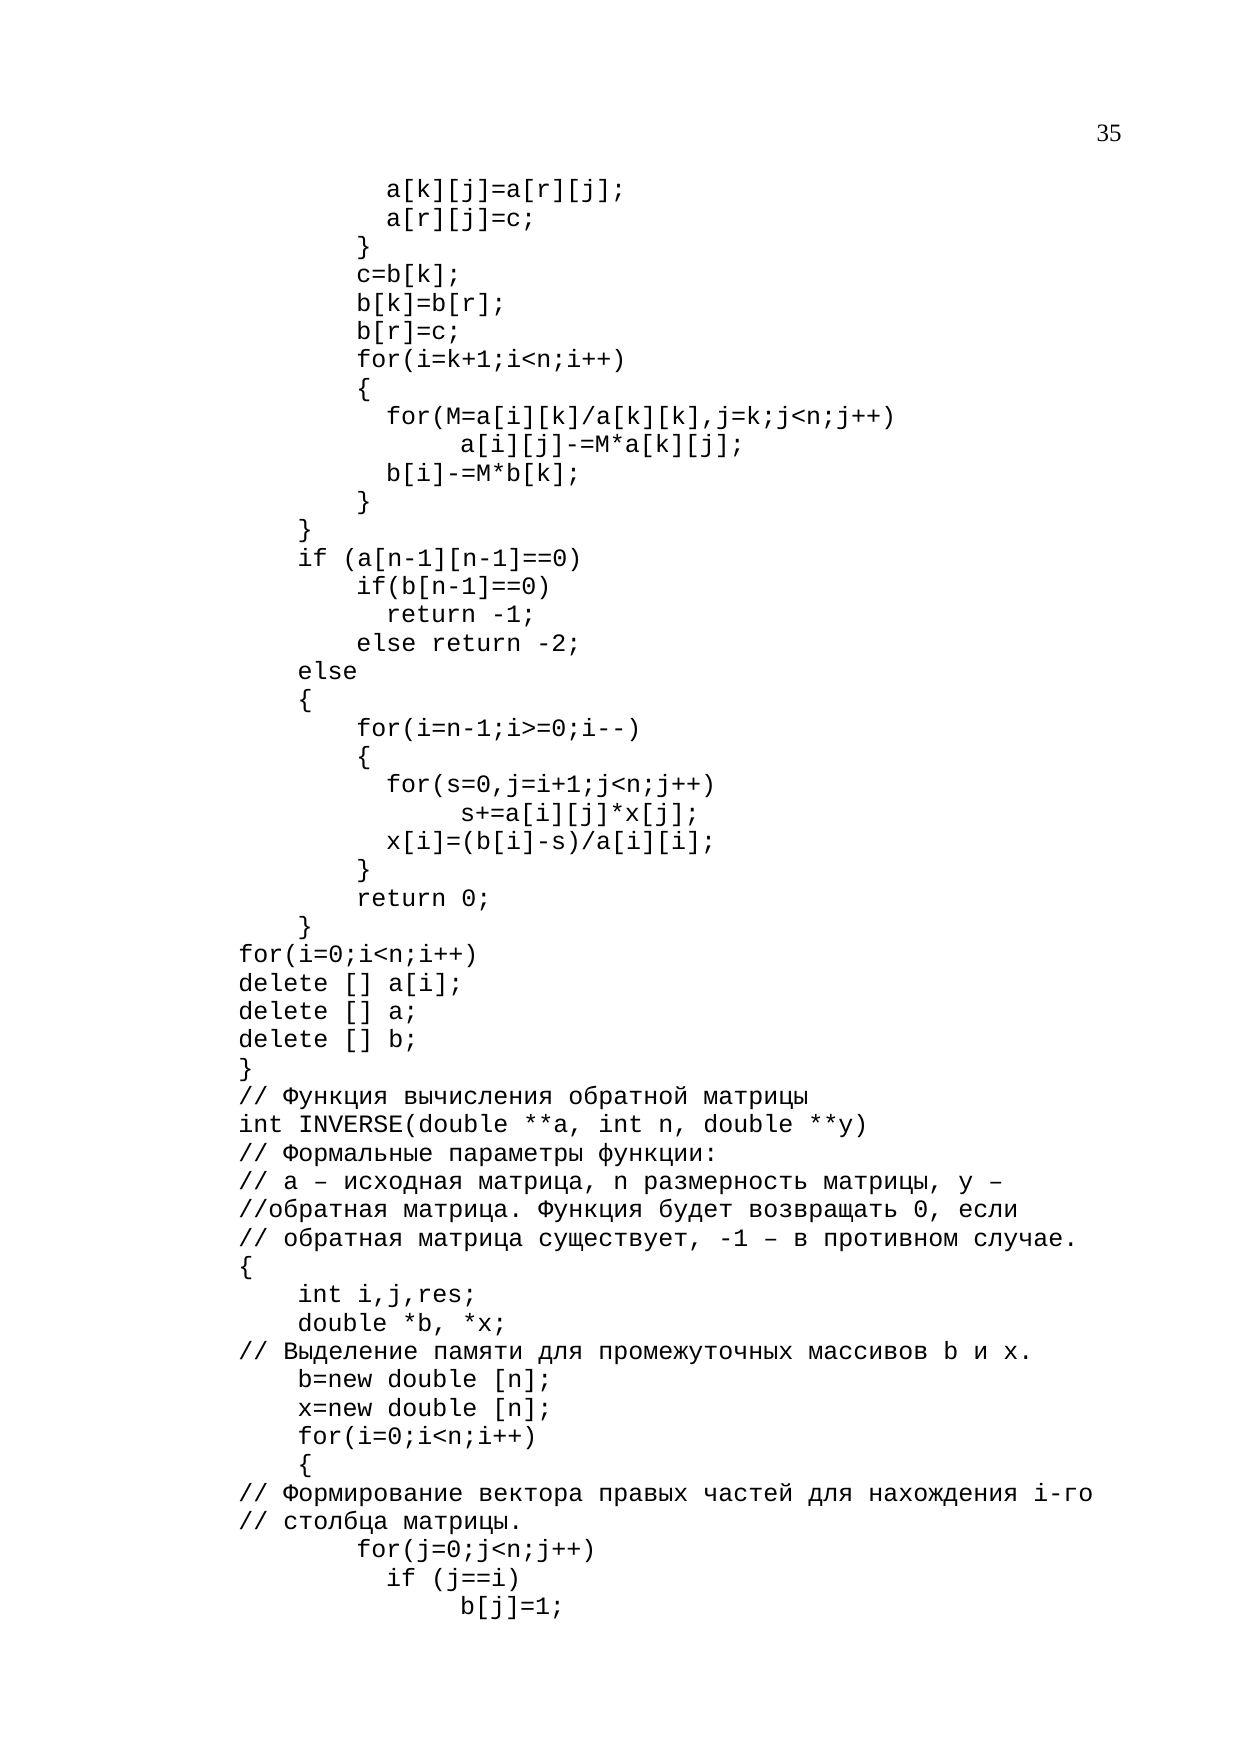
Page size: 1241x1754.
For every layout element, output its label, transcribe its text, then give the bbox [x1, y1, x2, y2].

text // Формирование вектора правых частей для нахождения i-го [238, 1480, 1121, 1509]
text } [238, 234, 1121, 262]
text int INVERSE(double **a, int n, double **y) [238, 1112, 1121, 1140]
text if(b[n-1]==0) [238, 574, 1121, 602]
text a[i][j]-=M*a[k][j]; [238, 432, 1121, 460]
text } [238, 1055, 1121, 1084]
text x=new double [n]; [238, 1395, 1121, 1424]
text for(M=a[i][k]/a[k][k],j=k;j<n;j++) [238, 404, 1121, 432]
text a[k][j]=a[r][j]; [238, 177, 1121, 205]
text b[j]=1; [238, 1594, 1121, 1622]
text x[i]=(b[i]-s)/a[i][i]; [238, 829, 1121, 857]
text } [238, 489, 1121, 517]
text b=new double [n]; [238, 1367, 1121, 1395]
text return -1; [238, 602, 1121, 630]
text } [238, 914, 1121, 942]
text c=b[k]; [238, 262, 1121, 290]
text delete [] b; [238, 1027, 1121, 1055]
text if (a[n-1][n-1]==0) [238, 545, 1121, 574]
text int i,j,res; [238, 1282, 1121, 1310]
text } [238, 517, 1121, 545]
text else return -2; [238, 630, 1121, 659]
text for(s=0,j=i+1;j<n;j++) [238, 772, 1121, 800]
text s+=a[i][j]*x[j]; [238, 800, 1121, 829]
text return 0; [238, 885, 1121, 914]
text { [238, 687, 1121, 715]
text // столбца матрицы. [238, 1509, 1121, 1537]
text if (j==i) [238, 1565, 1121, 1594]
text delete [] a[i]; [238, 970, 1121, 999]
text { [238, 375, 1121, 404]
text for(i=0;i<n;i++) [238, 942, 1121, 970]
text //обратная матрица. Функция будет возвращать 0, если [238, 1197, 1121, 1225]
text for(i=k+1;i<n;i++) [238, 347, 1121, 375]
text delete [] a; [238, 999, 1121, 1027]
text b[i]-=M*b[k]; [238, 460, 1121, 489]
text // a – исходная матрица, n размерность матрицы, y – [238, 1169, 1121, 1197]
text // Функция вычисления обратной матрицы [238, 1084, 1121, 1112]
text } [238, 857, 1121, 885]
text for(i=n-1;i>=0;i--) [238, 715, 1121, 744]
text b[k]=b[r]; [238, 290, 1121, 319]
text { [238, 1254, 1121, 1282]
text double *b, *x; [238, 1310, 1121, 1339]
text b[r]=c; [238, 319, 1121, 347]
text for(i=0;i<n;i++) [238, 1424, 1121, 1452]
text for(j=0;j<n;j++) [238, 1537, 1121, 1565]
text a[r][j]=c; [238, 205, 1121, 234]
text { [238, 744, 1121, 772]
text // обратная матрица существует, -1 – в противном случае. [238, 1225, 1121, 1254]
text // Выделение памяти для промежуточных массивов b и x. [238, 1339, 1121, 1367]
text else [238, 659, 1121, 687]
text { [238, 1452, 1121, 1480]
text // Формальные параметры функции: [238, 1140, 1121, 1169]
